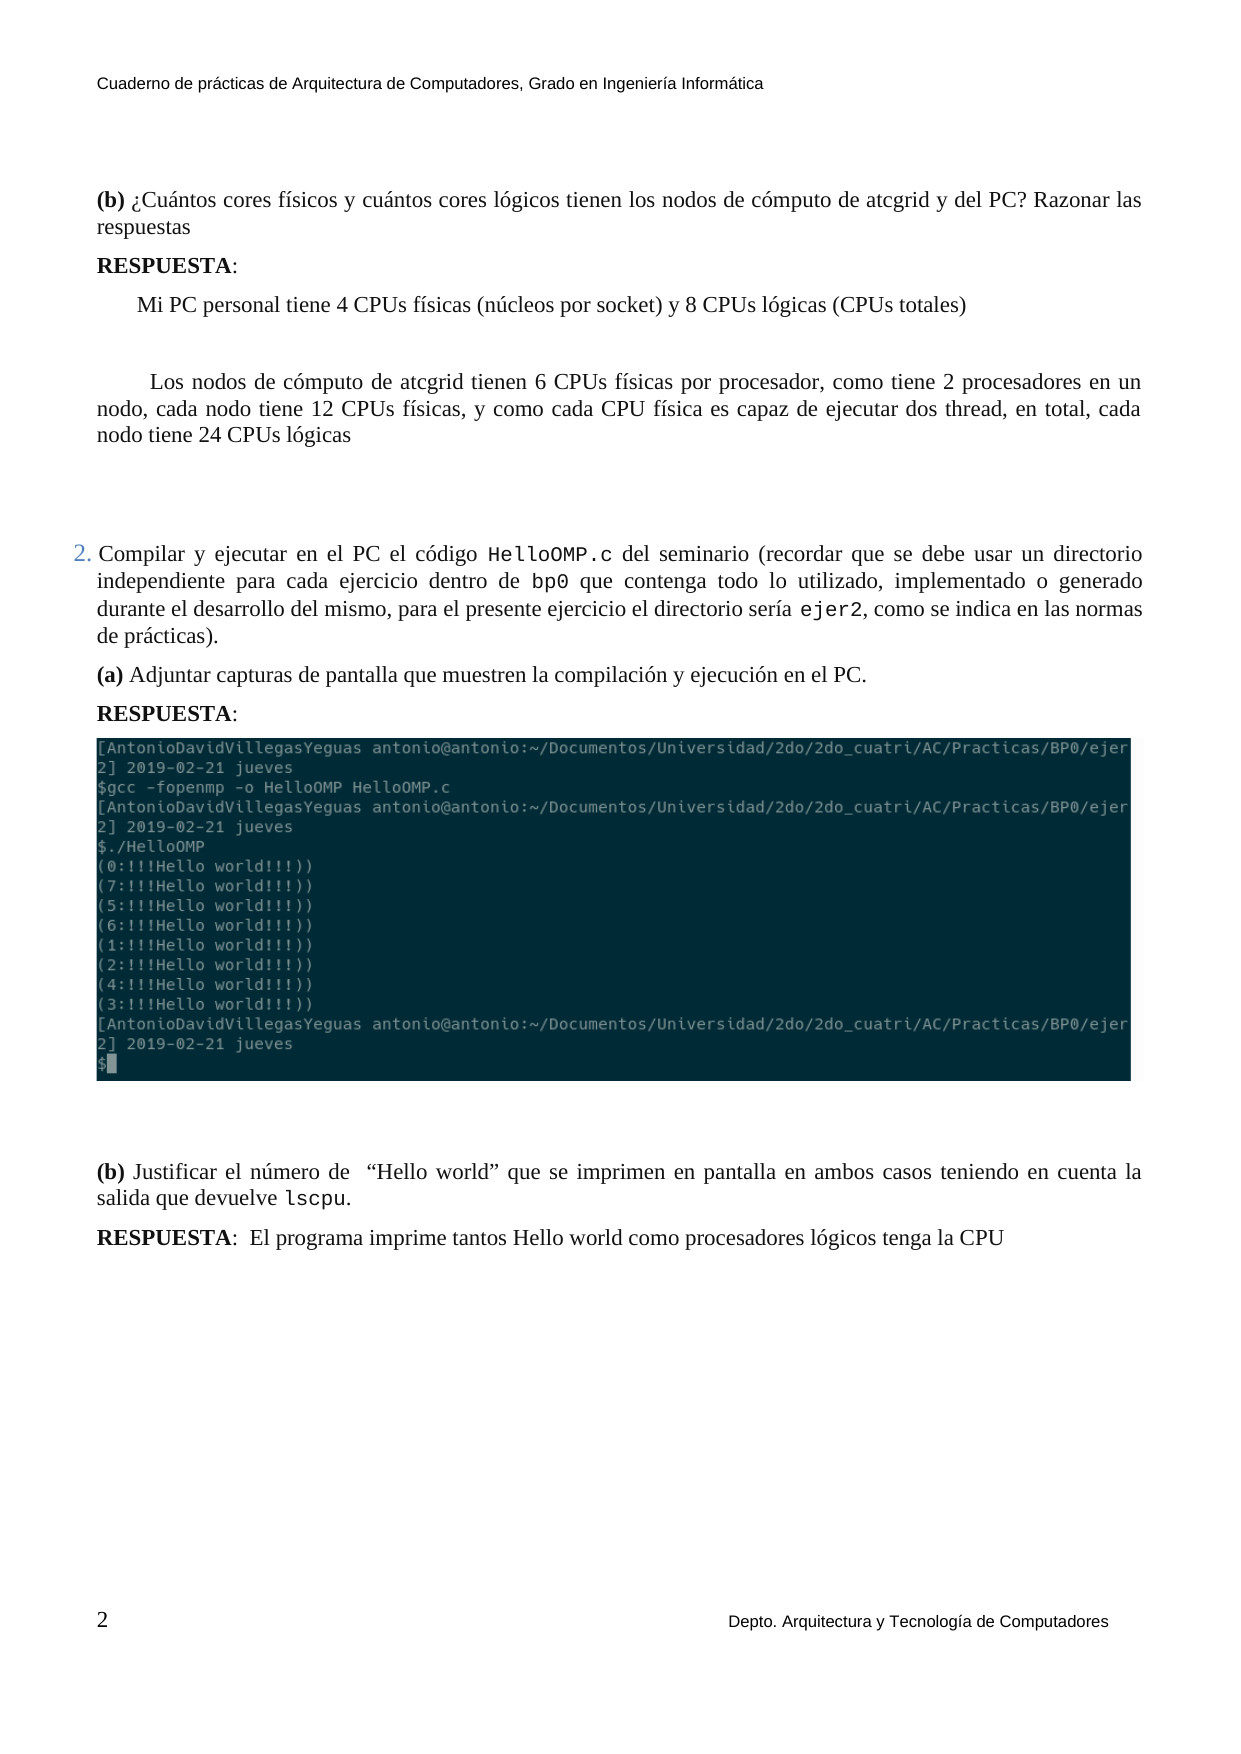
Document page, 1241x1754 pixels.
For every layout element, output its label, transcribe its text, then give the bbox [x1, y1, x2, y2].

picture [266, 804, 272, 812]
picture [786, 742, 793, 753]
picture [285, 804, 292, 812]
picture [215, 903, 223, 910]
picture [1022, 745, 1029, 753]
picture [215, 923, 223, 930]
picture [256, 765, 262, 773]
picture [223, 982, 233, 989]
picture [1061, 743, 1068, 753]
picture [177, 802, 184, 812]
picture [354, 1021, 360, 1029]
picture [223, 863, 233, 871]
picture [177, 1039, 184, 1049]
list RESPUESTA: El programa imprime tantos Hello world como procesadores lógicos tenga la CPU [67, 1224, 1143, 1251]
picture [179, 880, 183, 891]
picture [1071, 1019, 1078, 1027]
picture [226, 883, 232, 891]
picture [158, 980, 164, 989]
picture [218, 763, 222, 773]
picture [315, 804, 321, 812]
picture [443, 785, 449, 792]
picture [610, 745, 616, 753]
picture [187, 1021, 194, 1029]
picture [560, 1021, 567, 1029]
picture [600, 804, 606, 812]
picture [108, 1019, 124, 1029]
picture [187, 785, 194, 792]
picture [148, 804, 154, 812]
picture [747, 1021, 754, 1029]
picture [923, 802, 931, 812]
picture [177, 1019, 184, 1029]
picture [1022, 804, 1029, 812]
picture [99, 763, 105, 773]
picture [276, 745, 282, 756]
picture [836, 804, 842, 812]
picture [226, 803, 232, 812]
picture [246, 765, 253, 773]
picture [158, 1039, 164, 1049]
picture [581, 745, 597, 753]
picture [709, 804, 714, 812]
picture [276, 804, 282, 815]
picture [237, 883, 243, 891]
list Los nodos de cómputo de atcgrid tienen 6 CPUs físicas por procesador, como tiene 2 procesadores en un nodo, cada nodo tiene 12 CPUs físicas, y como cada CPU física es capaz de ejecutar dos thread, en total, cada nodo tiene 24 CPUs lógicas [97, 368, 1143, 447]
picture [167, 923, 174, 930]
picture [276, 1021, 282, 1032]
picture [698, 1021, 705, 1029]
picture [737, 801, 744, 812]
picture [167, 982, 174, 989]
picture [138, 844, 145, 851]
picture [138, 804, 145, 812]
picture [197, 982, 204, 989]
picture [138, 745, 145, 753]
picture [1091, 1021, 1098, 1029]
picture [247, 824, 253, 832]
picture [109, 960, 115, 970]
picture [226, 962, 233, 970]
picture [108, 784, 115, 795]
picture [177, 784, 184, 795]
picture [138, 1039, 145, 1047]
picture [344, 804, 351, 812]
picture [206, 784, 214, 792]
picture [384, 1021, 390, 1029]
list RESPUESTA: [97, 252, 1143, 278]
picture [1111, 804, 1117, 812]
picture [177, 743, 184, 753]
picture [286, 765, 292, 772]
picture [953, 743, 960, 752]
picture [256, 959, 262, 970]
picture [99, 1054, 116, 1073]
picture [374, 804, 380, 812]
picture [482, 804, 488, 812]
picture [1022, 1021, 1029, 1029]
picture [197, 883, 204, 891]
picture [158, 881, 164, 891]
picture [482, 745, 488, 753]
picture [384, 804, 389, 812]
picture [285, 1021, 292, 1029]
picture [226, 942, 233, 950]
picture [158, 940, 164, 950]
picture [875, 745, 881, 753]
picture [610, 1021, 615, 1029]
picture [179, 939, 183, 950]
picture [167, 745, 174, 753]
picture [149, 1039, 154, 1049]
picture [275, 1041, 282, 1049]
picture [737, 1018, 744, 1029]
picture [167, 844, 174, 851]
picture [138, 1021, 145, 1029]
picture [295, 1021, 301, 1029]
picture [384, 745, 390, 753]
picture [1091, 804, 1098, 812]
picture [217, 742, 223, 753]
picture [226, 903, 233, 911]
picture [158, 763, 164, 773]
picture [99, 841, 105, 853]
picture [896, 804, 901, 812]
picture [560, 745, 567, 753]
picture [364, 785, 370, 792]
picture [836, 1021, 842, 1029]
picture [167, 962, 174, 970]
picture [187, 745, 194, 753]
picture [1071, 802, 1078, 810]
picture [167, 1021, 174, 1029]
picture [737, 742, 744, 753]
picture [256, 900, 262, 911]
picture [315, 1021, 321, 1029]
picture [217, 801, 223, 812]
picture [551, 1019, 555, 1029]
picture [354, 782, 361, 792]
picture [698, 745, 705, 753]
picture [325, 804, 331, 815]
picture [148, 745, 154, 753]
picture [305, 1019, 309, 1029]
list RESPUESTA: [67, 700, 1143, 726]
picture [246, 784, 253, 792]
picture [218, 822, 223, 832]
picture [973, 804, 980, 812]
picture [875, 804, 881, 812]
picture [698, 804, 705, 812]
picture [149, 822, 154, 832]
picture [187, 804, 194, 812]
picture [217, 1018, 223, 1029]
picture [718, 745, 724, 753]
picture [374, 745, 380, 753]
picture [1012, 804, 1019, 812]
picture [286, 1041, 292, 1049]
picture [757, 1018, 764, 1029]
picture [1122, 1021, 1127, 1029]
picture [266, 1021, 272, 1029]
picture [757, 742, 764, 753]
picture [305, 743, 312, 752]
picture [718, 804, 724, 812]
picture [639, 1021, 645, 1029]
picture [1061, 1019, 1068, 1029]
picture [492, 745, 498, 753]
picture [266, 782, 272, 792]
picture [492, 804, 498, 812]
picture [433, 1019, 459, 1031]
picture [875, 1021, 881, 1029]
picture [669, 804, 674, 812]
picture [610, 804, 615, 812]
picture [247, 1041, 253, 1049]
list (b) ¿Cuántos cores físicos y cuántos cores lógicos tienen los nodos de cómputo de atcgrid y del PC? Razonar las respuestas [67, 187, 1143, 239]
picture [709, 1021, 714, 1029]
picture [215, 864, 223, 871]
picture [1052, 1019, 1058, 1029]
picture [216, 963, 223, 970]
picture [786, 1018, 793, 1029]
picture [973, 1021, 980, 1029]
picture [99, 781, 105, 794]
picture [167, 903, 174, 909]
picture [896, 1021, 901, 1029]
picture [953, 1019, 960, 1029]
picture [757, 801, 764, 812]
picture [179, 959, 183, 970]
picture [1122, 804, 1127, 812]
picture [1061, 802, 1068, 812]
picture [177, 763, 184, 773]
picture [924, 1019, 931, 1029]
picture [973, 745, 980, 753]
picture [149, 763, 154, 773]
picture [217, 784, 223, 795]
picture [324, 782, 341, 792]
picture [836, 745, 842, 753]
picture [492, 1021, 498, 1029]
picture [826, 742, 832, 753]
picture [393, 785, 400, 792]
picture [108, 861, 115, 871]
picture [659, 1019, 665, 1029]
picture [215, 982, 223, 989]
picture [718, 1021, 724, 1029]
picture [403, 782, 429, 792]
picture [285, 745, 292, 753]
picture [215, 1002, 223, 1009]
picture [344, 745, 351, 753]
picture [580, 804, 597, 812]
picture [167, 1003, 174, 1009]
list (b) Justificar el número de “Hello world” que se imprimen en pantalla en ambos casos teniendo en cuenta la salida que devuelve lscpu. [67, 1158, 1143, 1212]
picture [1032, 1021, 1038, 1029]
list (a) Adjuntar capturas de pantalla que muestren la compilación y ejecución en el PC. [67, 661, 1143, 688]
picture [177, 822, 184, 830]
picture [275, 784, 282, 792]
picture [256, 998, 262, 1009]
picture [659, 802, 665, 812]
picture [709, 745, 714, 753]
picture [865, 804, 872, 812]
picture [659, 743, 665, 753]
picture [334, 804, 341, 812]
picture [433, 743, 459, 755]
picture [669, 1021, 674, 1029]
picture [138, 763, 145, 773]
picture [197, 944, 204, 950]
picture [138, 822, 145, 830]
picture [237, 942, 243, 950]
picture [118, 804, 124, 812]
picture [374, 1021, 380, 1029]
picture [197, 903, 204, 911]
picture [158, 920, 164, 930]
picture [197, 923, 204, 930]
picture [580, 1021, 597, 1029]
picture [167, 865, 174, 871]
picture [197, 962, 204, 970]
picture [334, 1021, 341, 1029]
picture [286, 824, 292, 832]
picture [223, 1001, 233, 1009]
picture [256, 919, 262, 930]
picture [158, 822, 164, 832]
picture [158, 960, 164, 970]
list Compilar y ejecutar en el PC el código HelloOMP.c del seminario (recordar que se debe usar un directorio independiente para cada ejercicio dentro de bp0 que contenga todo lo utilizado, implementado o generado durante el desarrollo del mismo, para el presente ejercicio el directorio sería ejer2, como se indica en las normas de prácticas). [67, 538, 1143, 649]
picture [325, 1021, 331, 1032]
picture [167, 942, 174, 950]
list Mi PC personal tiene 4 CPUs físicas (núcleos por socket) y 8 CPUs lógicas (CPUs totales) [97, 291, 1143, 317]
picture [108, 743, 120, 753]
picture [177, 841, 204, 851]
picture [218, 1039, 223, 1049]
picture [551, 802, 555, 812]
picture [148, 1021, 154, 1029]
picture [600, 1021, 606, 1029]
picture [964, 745, 970, 753]
picture [747, 745, 754, 753]
picture [108, 802, 115, 811]
picture [215, 943, 223, 950]
picture [551, 743, 555, 753]
picture [237, 962, 243, 970]
picture [560, 804, 567, 812]
picture [325, 745, 331, 756]
picture [344, 1021, 351, 1029]
picture [197, 1001, 204, 1009]
picture [924, 743, 931, 752]
picture [1012, 1021, 1018, 1029]
picture [433, 802, 459, 814]
picture [167, 784, 174, 792]
picture [1052, 802, 1058, 812]
picture [256, 880, 262, 891]
picture [1012, 745, 1019, 753]
picture [865, 1021, 872, 1029]
picture [1071, 743, 1078, 751]
picture [826, 1018, 832, 1029]
picture [747, 804, 754, 812]
picture [158, 901, 164, 910]
picture [1111, 1021, 1117, 1029]
picture [226, 744, 232, 753]
picture [275, 824, 282, 832]
picture [600, 745, 606, 753]
picture [216, 884, 223, 891]
picture [1052, 743, 1058, 753]
picture [110, 940, 115, 950]
picture [237, 863, 242, 871]
picture [197, 865, 204, 871]
picture [158, 861, 164, 871]
picture [108, 980, 115, 989]
picture [237, 903, 243, 910]
picture [964, 1021, 970, 1029]
picture [256, 939, 262, 950]
picture [167, 883, 174, 891]
picture [167, 804, 174, 812]
picture [108, 922, 115, 930]
picture [256, 979, 262, 989]
picture [305, 782, 321, 792]
picture [226, 1020, 232, 1029]
picture [953, 802, 960, 812]
picture [110, 761, 114, 775]
picture [158, 781, 163, 792]
picture [334, 745, 341, 753]
picture [256, 860, 262, 871]
picture [482, 1021, 488, 1029]
picture [266, 745, 272, 753]
picture [1111, 745, 1117, 753]
picture [1091, 745, 1098, 753]
picture [1131, 738, 1144, 1081]
picture [128, 842, 135, 851]
picture [826, 801, 832, 812]
picture [275, 765, 282, 773]
picture [315, 745, 321, 753]
picture [786, 801, 793, 812]
picture [866, 745, 872, 753]
picture [158, 999, 164, 1009]
picture [669, 745, 675, 753]
picture [964, 804, 970, 812]
